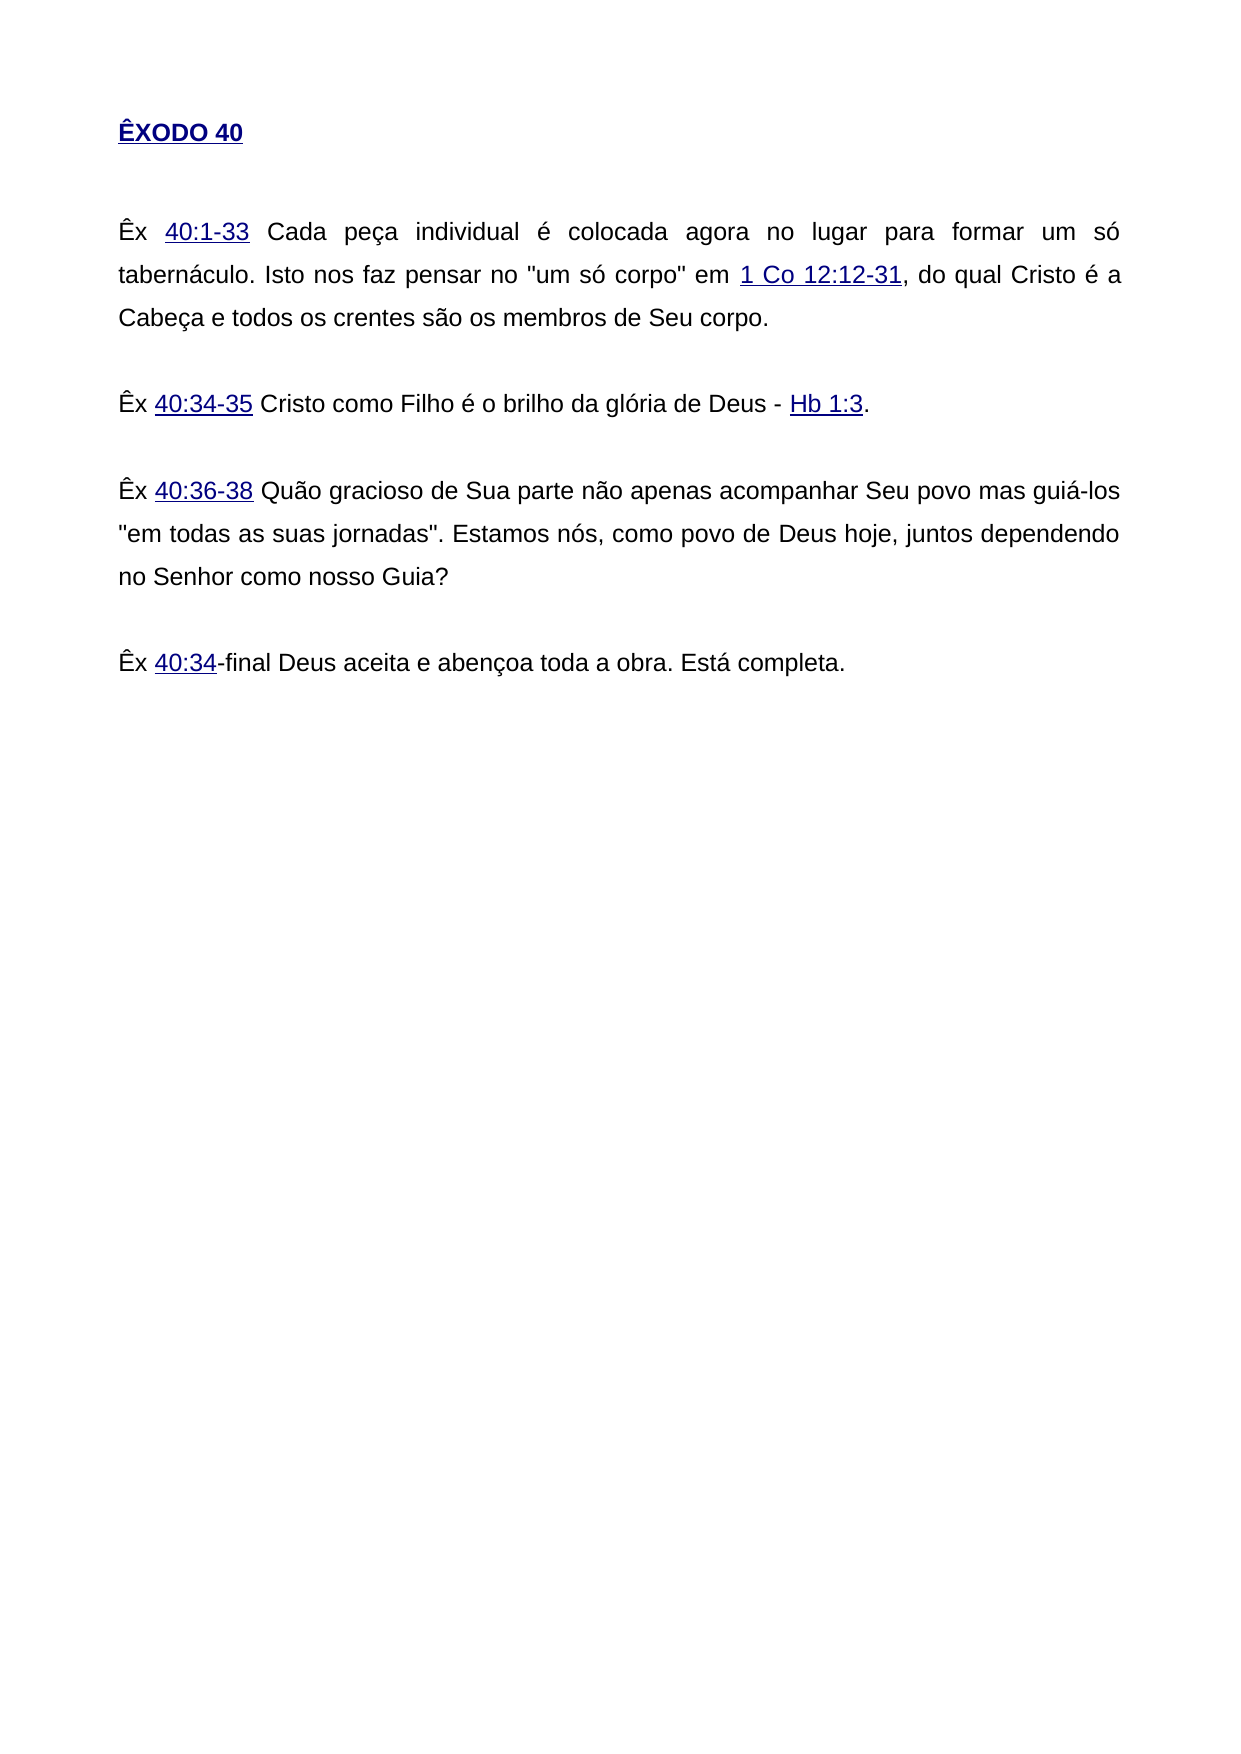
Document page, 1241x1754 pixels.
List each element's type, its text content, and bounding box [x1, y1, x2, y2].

text Êx 40:34-35 Cristo como Filho é o brilho da glória de Deus - Hb 1:3. [118, 389, 1122, 418]
text Êx 40:1-33 Cada peça individual é colocada agora no lugar para formar um só tabernáculo. Isto nos faz pensar no "um só corpo" em 1 Co 12:12-31, do qual Cristo é a Cabeça e todos os crentes são os membros de Seu corpo. [118, 217, 1122, 332]
subtitle ÊXODO 40 [118, 118, 1122, 147]
text Êx 40:36-38 Quão gracioso de Sua parte não apenas acompanhar Seu povo mas guiá-los "em todas as suas jornadas". Estamos nós, como povo de Deus hoje, juntos dependendo no Senhor como nosso Guia? [118, 476, 1122, 591]
text Êx 40:34-final Deus aceita e abençoa toda a obra. Está completa. [118, 648, 1122, 677]
